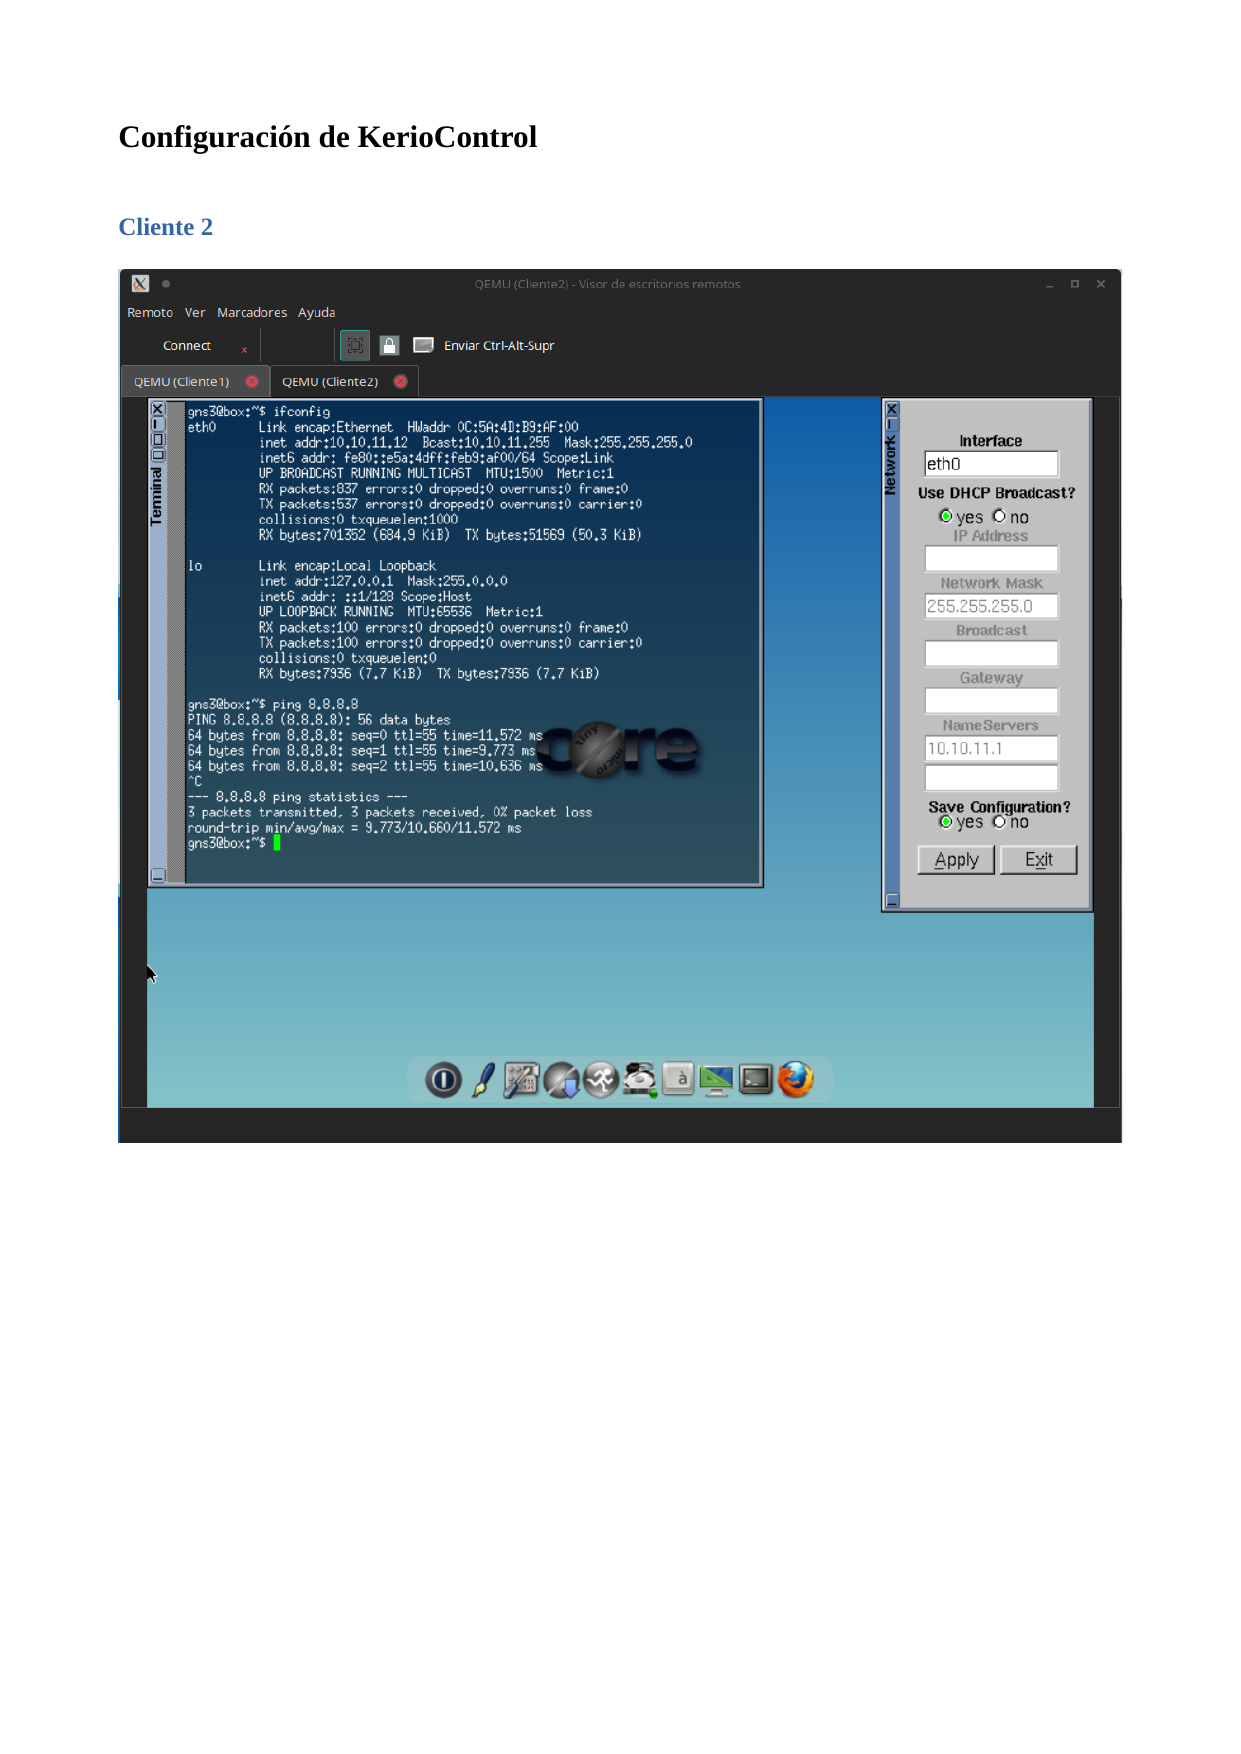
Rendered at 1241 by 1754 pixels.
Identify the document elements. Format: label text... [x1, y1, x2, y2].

text Cliente 2 [118, 212, 1122, 241]
picture [118, 269, 1123, 1143]
